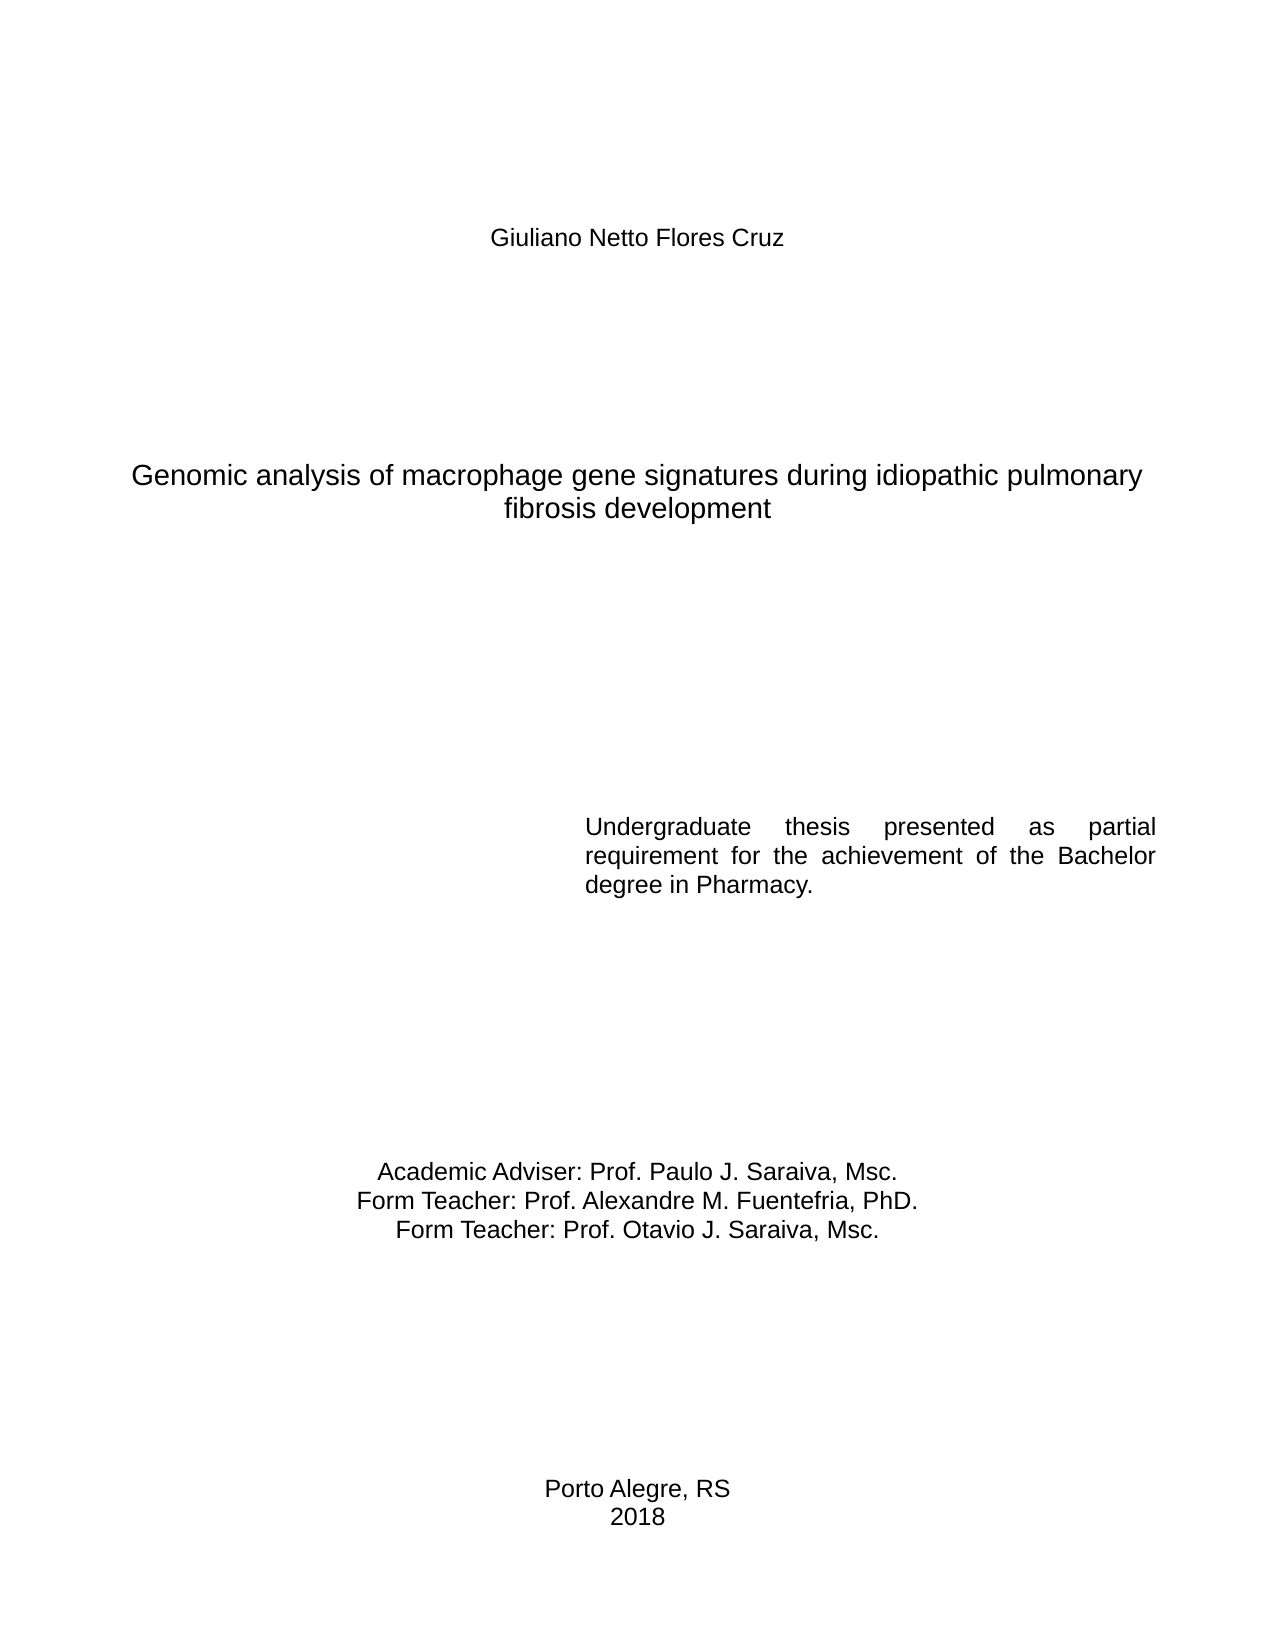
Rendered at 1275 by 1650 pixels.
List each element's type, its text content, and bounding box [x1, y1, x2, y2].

text Genomic analysis of macrophage gene signatures during idiopathic pulmonary fibrosis development [118, 458, 1157, 525]
text 2018 [118, 1502, 1157, 1531]
text Undergraduate thesis presented as partial requirement for the achievement of the Bachelor degree in Pharmacy. [585, 812, 1157, 898]
text Form Teacher: Prof. Alexandre M. Fuentefria, PhD. [118, 1186, 1157, 1215]
text Academic Adviser: Prof. Paulo J. Saraiva, Msc. [118, 1157, 1157, 1186]
text Form Teacher: Prof. Otavio J. Saraiva, Msc. [118, 1215, 1157, 1243]
text Giuliano Netto Flores Cruz [118, 223, 1157, 252]
text Porto Alegre, RS [118, 1473, 1157, 1502]
